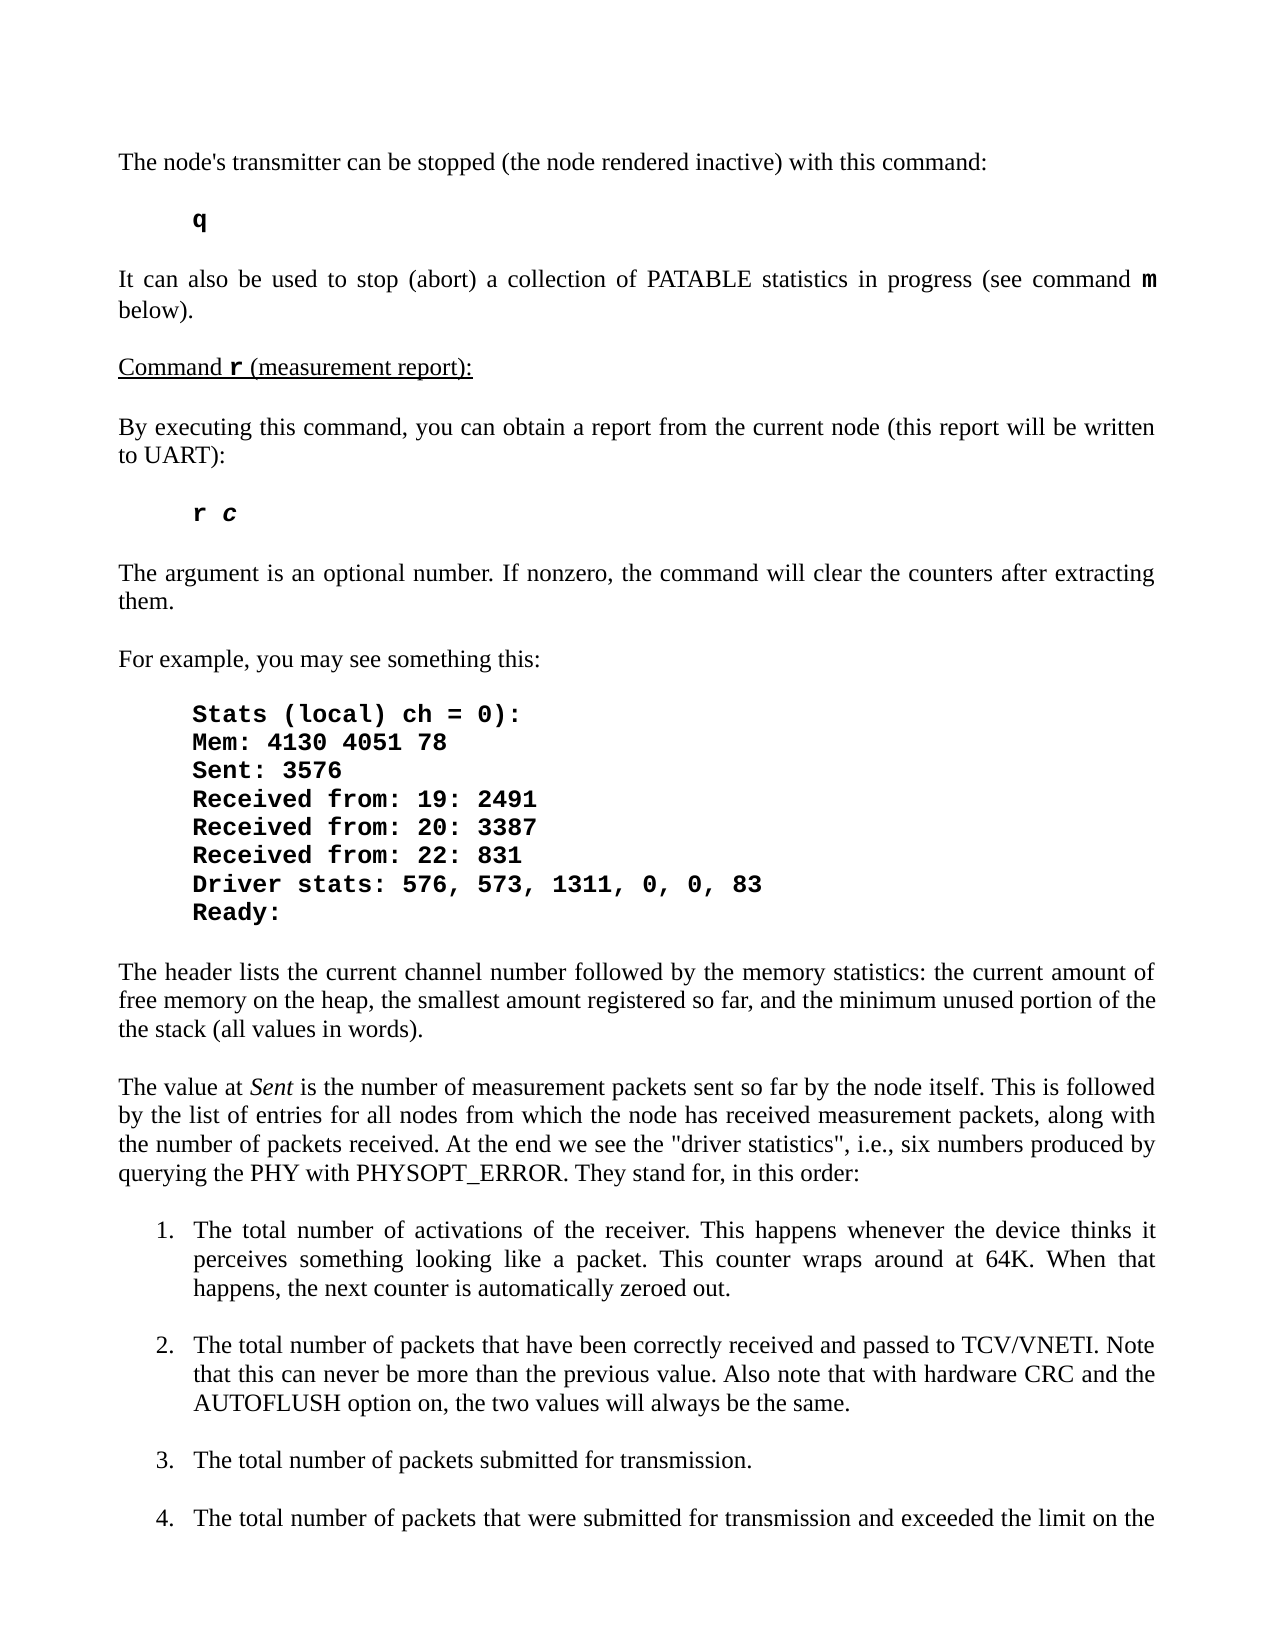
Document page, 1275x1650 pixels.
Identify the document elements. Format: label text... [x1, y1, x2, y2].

text Driver stats: 576, 573, 1311, 0, 0, 83 [118, 871, 1157, 900]
list The total number of packets that have been correctly received and passed to TCV/VNETI. Note that this can never be more than the previous value. Also note that with hardware CRC and the AUTOFLUSH option on, the two values will always be the same. [156, 1331, 1157, 1417]
text Ready: [118, 900, 1157, 928]
text The argument is an optional number. If nonzero, the command will clear the counters after extracting them. [118, 558, 1157, 615]
text By executing this command, you can obtain a report from the current node (this report will be written to UART): [118, 412, 1157, 469]
text Received from: 20: 3387 [118, 815, 1157, 843]
text Mem: 4130 4051 78 [118, 730, 1157, 758]
text Stats (local) ch = 0): [118, 701, 1157, 730]
text Command r (measurement report): [118, 352, 1157, 383]
text It can also be used to stop (abort) a collection of PATABLE statistics in progress (see command m below). [118, 264, 1157, 323]
text q [118, 204, 1157, 235]
text Sent: 3576 [118, 758, 1157, 786]
text Received from: 22: 831 [118, 843, 1157, 871]
text Received from: 19: 2491 [118, 786, 1157, 815]
text The node's transmitter can be stopped (the node rendered inactive) with this command: [118, 147, 1157, 176]
text r c [118, 498, 1157, 529]
text For example, you may see something this: [118, 644, 1157, 673]
list The total number of packets submitted for transmission. [156, 1446, 1157, 1474]
list The total number of packets that were submitted for transmission and exceeded the limit on the [156, 1503, 1157, 1532]
text The value at Sent is the number of measurement packets sent so far by the node itself. This is followed by the list of entries for all nodes from which the node has received measurement packets, along with the number of packets received. At the end we see the "driver statistics", i.e., six numbers produced by querying the PHY with PHYSOPT_ERROR. They stand for, in this order: [118, 1072, 1157, 1187]
list The total number of activations of the receiver. This happens whenever the device thinks it perceives something looking like a packet. This counter wraps around at 64K. When that happens, the next counter is automatically zeroed out. [156, 1216, 1157, 1302]
text The header lists the current channel number followed by the memory statistics: the current amount of free memory on the heap, the smallest amount registered so far, and the minimum unused portion of the the stack (all values in words). [118, 957, 1157, 1043]
